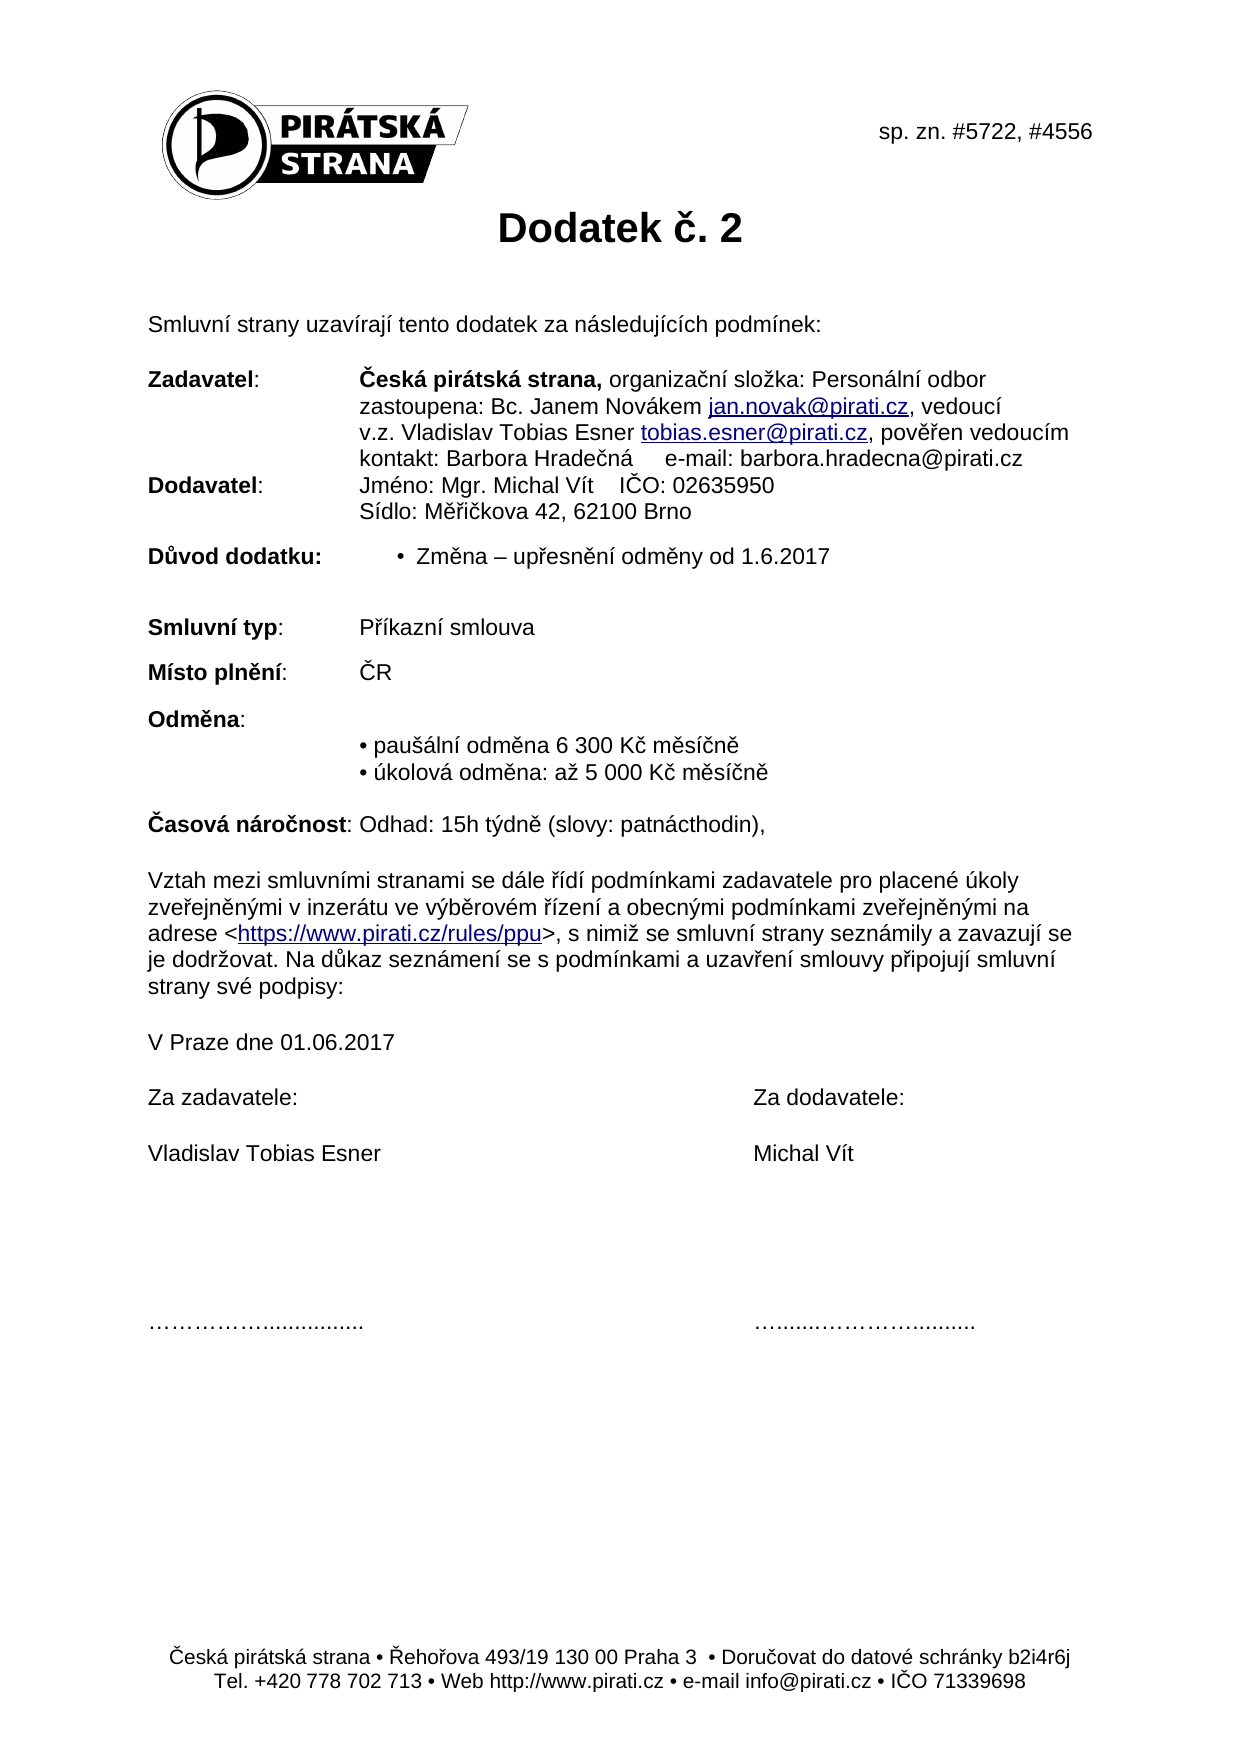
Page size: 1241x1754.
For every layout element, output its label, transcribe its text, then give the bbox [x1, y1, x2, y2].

table_cell Odhad: 15h týdně (slovy: patnácthodin), [359, 811, 1093, 838]
text Vladislav Tobias Esner Michal Vít [148, 1140, 1093, 1167]
table_header Česká pirátská strana, organizační složka: Personální odbor zastoupena: Bc. Janem Novákem jan.novak@pirati.cz, vedoucí v.z. Vladislav Tobias Esner tobias.esner@pirati.cz, pověřen vedoucím kontakt: Barbora Hradečná e-mail: barbora.hradecna@pirati.cz [359, 366, 1093, 472]
text sp. zn. #5722, #4556 [483, 118, 1093, 144]
table_cell Časová náročnost: [148, 811, 359, 838]
picture [147, 75, 483, 214]
table_cell Důvod dodatku: [148, 543, 359, 614]
table_cell ČR [359, 659, 1093, 706]
table_cell Změna – upřesnění odměny od 1.6.2017 [359, 543, 1093, 614]
table_cell Příkazní smlouva [359, 614, 1093, 659]
table_cell Místo plnění: [148, 659, 359, 706]
table_cell Dodavatel: [148, 472, 359, 543]
table_cell • paušální odměna 6 300 Kč měsíčně • úkolová odměna: až 5 000 Kč měsíčně [359, 706, 1093, 811]
table_cell Smluvní typ: [148, 614, 359, 659]
table_header Zadavatel: [148, 366, 359, 472]
text V Praze dne 01.06.2017 [148, 1028, 1093, 1055]
subtitle Dodatek č. 2 [148, 203, 1093, 251]
table_cell Jméno: Mgr. Michal Vít IČO: 02635950 Sídlo: Měřičkova 42, 62100 Brno [359, 472, 1093, 543]
text Vztah mezi smluvními stranami se dále řídí podmínkami zadavatele pro placené úkoly zveřejněnými v inzerátu ve výběrovém řízení a obecnými podmínkami zveřejněnými na adrese <https://www.pirati.cz/rules/ppu>, s nimiž se smluvní strany seznámily a zavazují se je dodržovat. Na důkaz seznámení se s podmínkami a uzavření smlouvy připojují smluvní strany své podpisy: [148, 867, 1093, 999]
table_cell Odměna: [148, 706, 359, 811]
text Smluvní strany uzavírají tento dodatek za následujících podmínek: [148, 311, 1093, 337]
text ……………................ ….......………….......... [148, 1308, 1093, 1334]
text Za zadavatele: Za dodavatele: [148, 1084, 1093, 1111]
